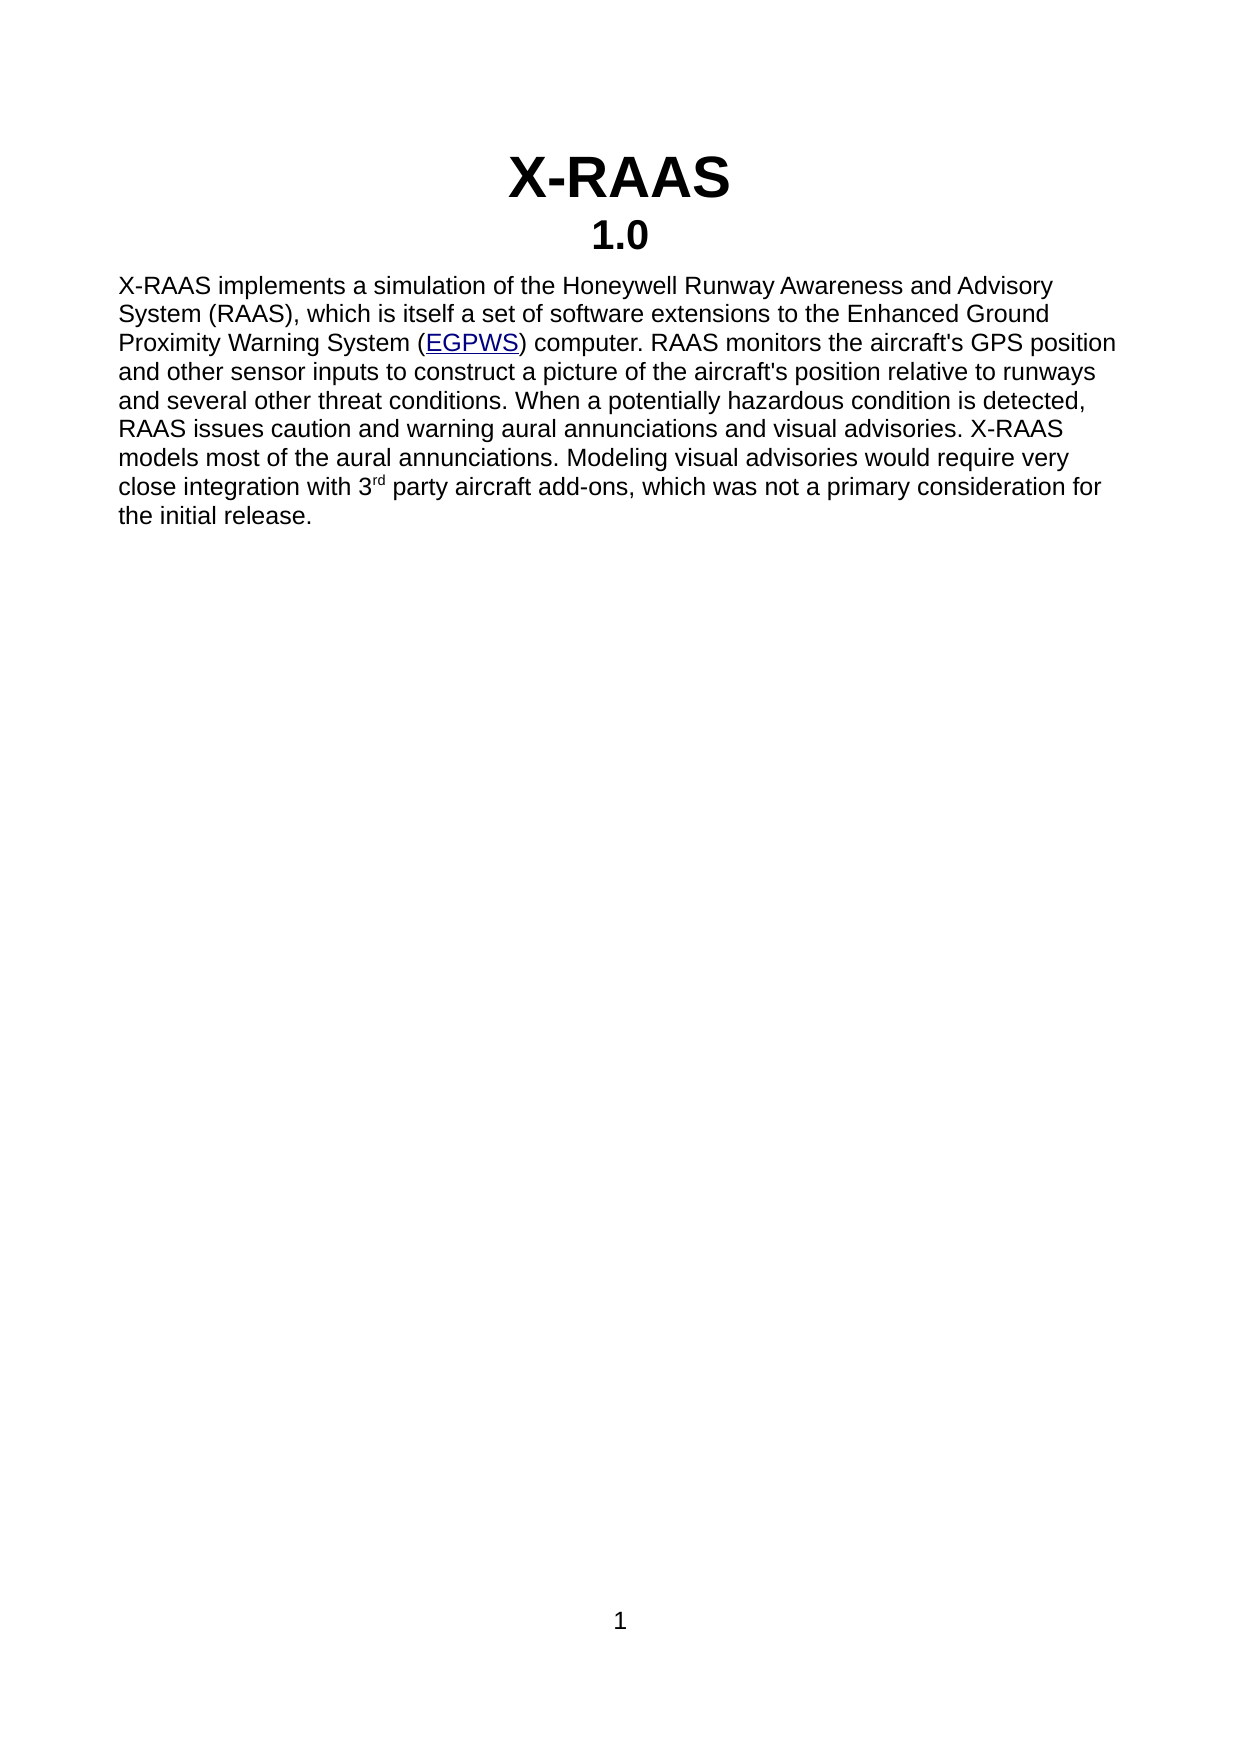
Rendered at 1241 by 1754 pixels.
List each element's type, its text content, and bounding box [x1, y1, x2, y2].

title X-RAAS 1.0 [118, 143, 1122, 258]
text X-RAAS implements a simulation of the Honeywell Runway Awareness and Advisory System (RAAS), which is itself a set of software extensions to the Enhanced Ground Proximity Warning System (EGPWS) computer. RAAS monitors the aircraft's GPS position and other sensor inputs to construct a picture of the aircraft's position relative to runways and several other threat conditions. When a potentially hazardous condition is detected, RAAS issues caution and warning aural annunciations and visual advisories. X-RAAS models most of the aural annunciations. Modeling visual advisories would require very close integration with 3rd party aircraft add-ons, which was not a primary consideration for the initial release. [118, 271, 1122, 529]
